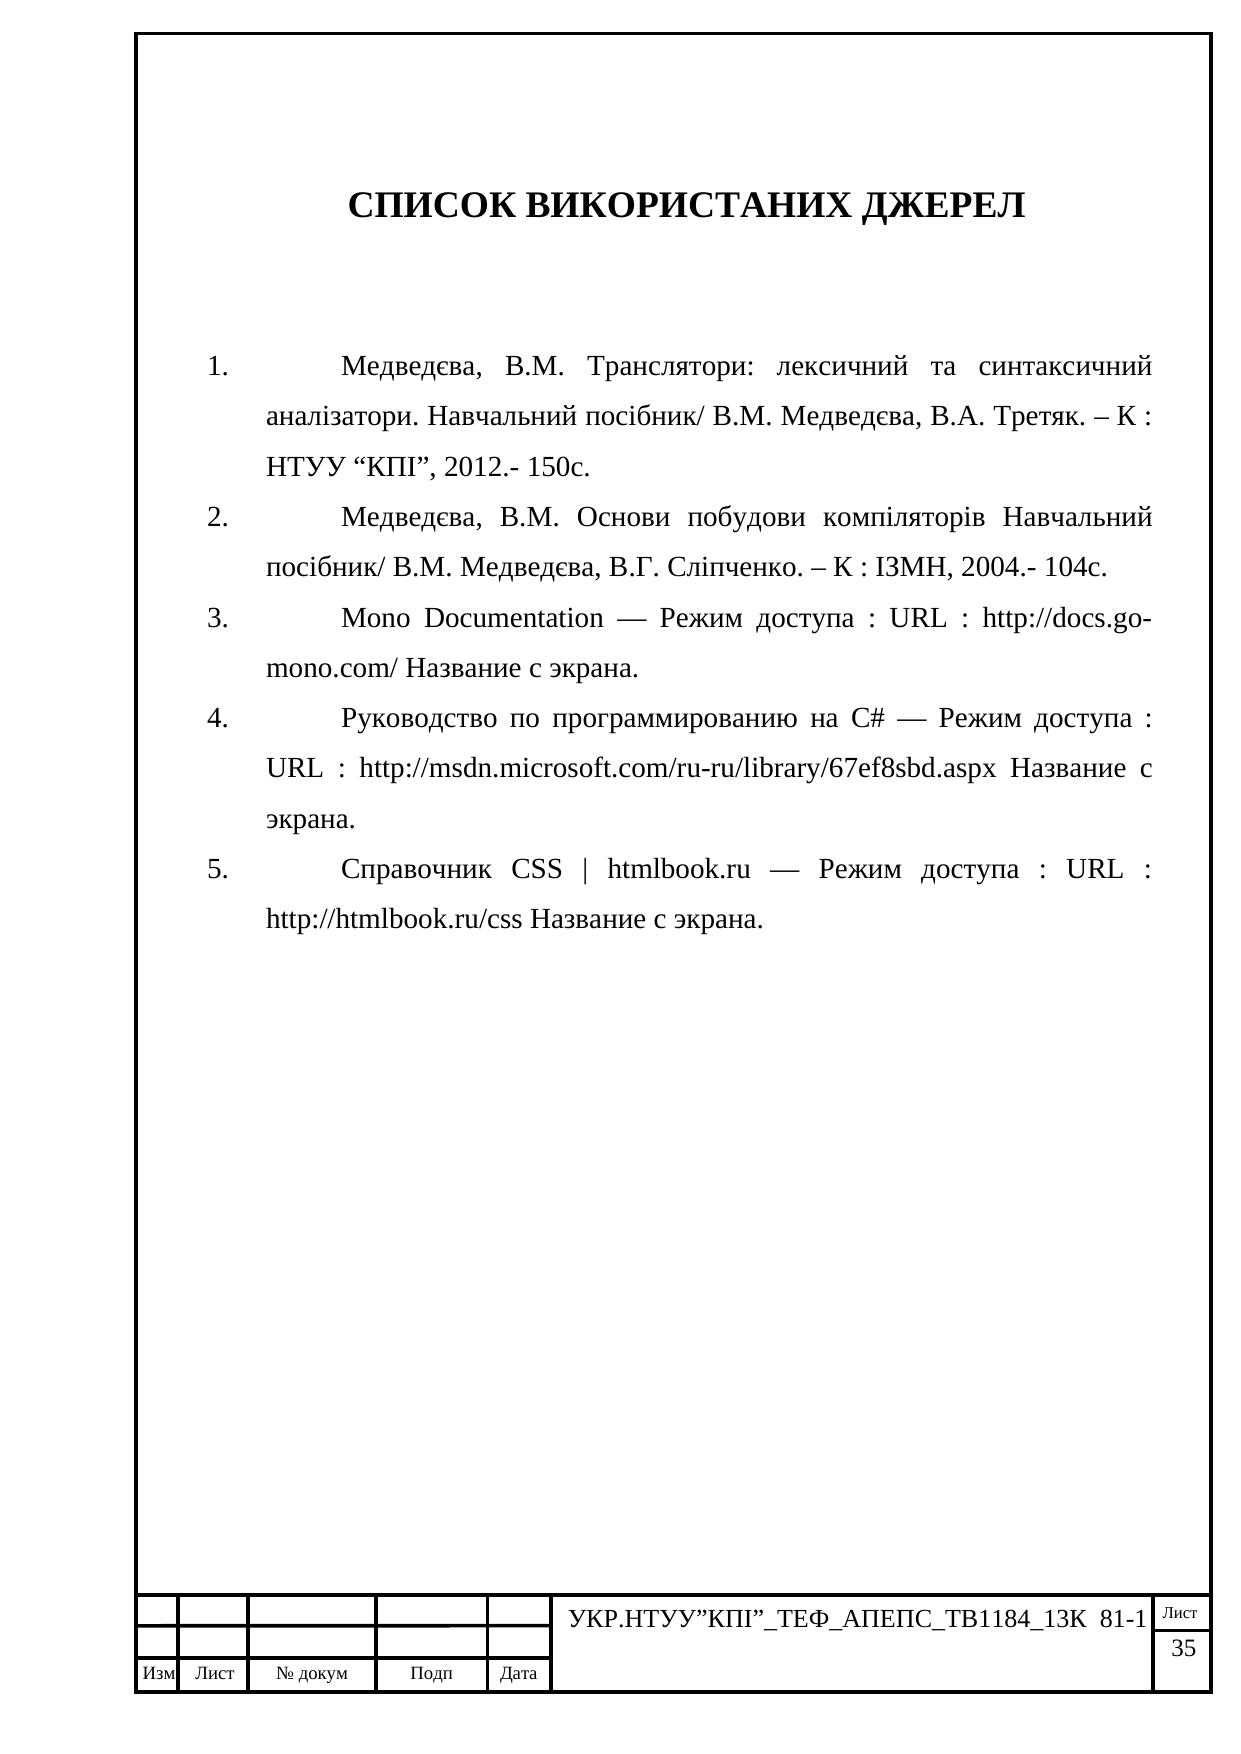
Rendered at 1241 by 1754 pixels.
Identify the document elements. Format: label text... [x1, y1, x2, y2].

list Медведєва, В.М. Основи побудови компіляторів Навчальний посібник/ В.М. Медведєва, В.Г. Сліпченко. – К : ІЗМН, 2004.- 104с. [207, 499, 1153, 583]
list Медведєва, В.М. Транслятори: лексичний та синтаксичний аналізатори. Навчальний посібник/ В.М. Медведєва, В.А. Третяк. – К : НТУУ “КПІ”, 2012.- 150с. [207, 348, 1153, 482]
text СПИСОК ВИКОРИСТАНИХ ДЖЕРЕЛ [138, 183, 1181, 226]
list Mono Documentation — Режим доступа : URL : http://docs.go-mono.com/ Название с экрана. [207, 600, 1153, 683]
text [118, 183, 134, 226]
list Справочник CSS | htmlbook.ru — Режим доступа : URL : http://htmlbook.ru/css Название с экрана. [207, 851, 1153, 935]
list Руководство по программированию на C# — Режим доступа : URL : http://msdn.microsoft.com/ru-ru/library/67ef8sbd.aspx Название с экрана. [207, 700, 1153, 834]
